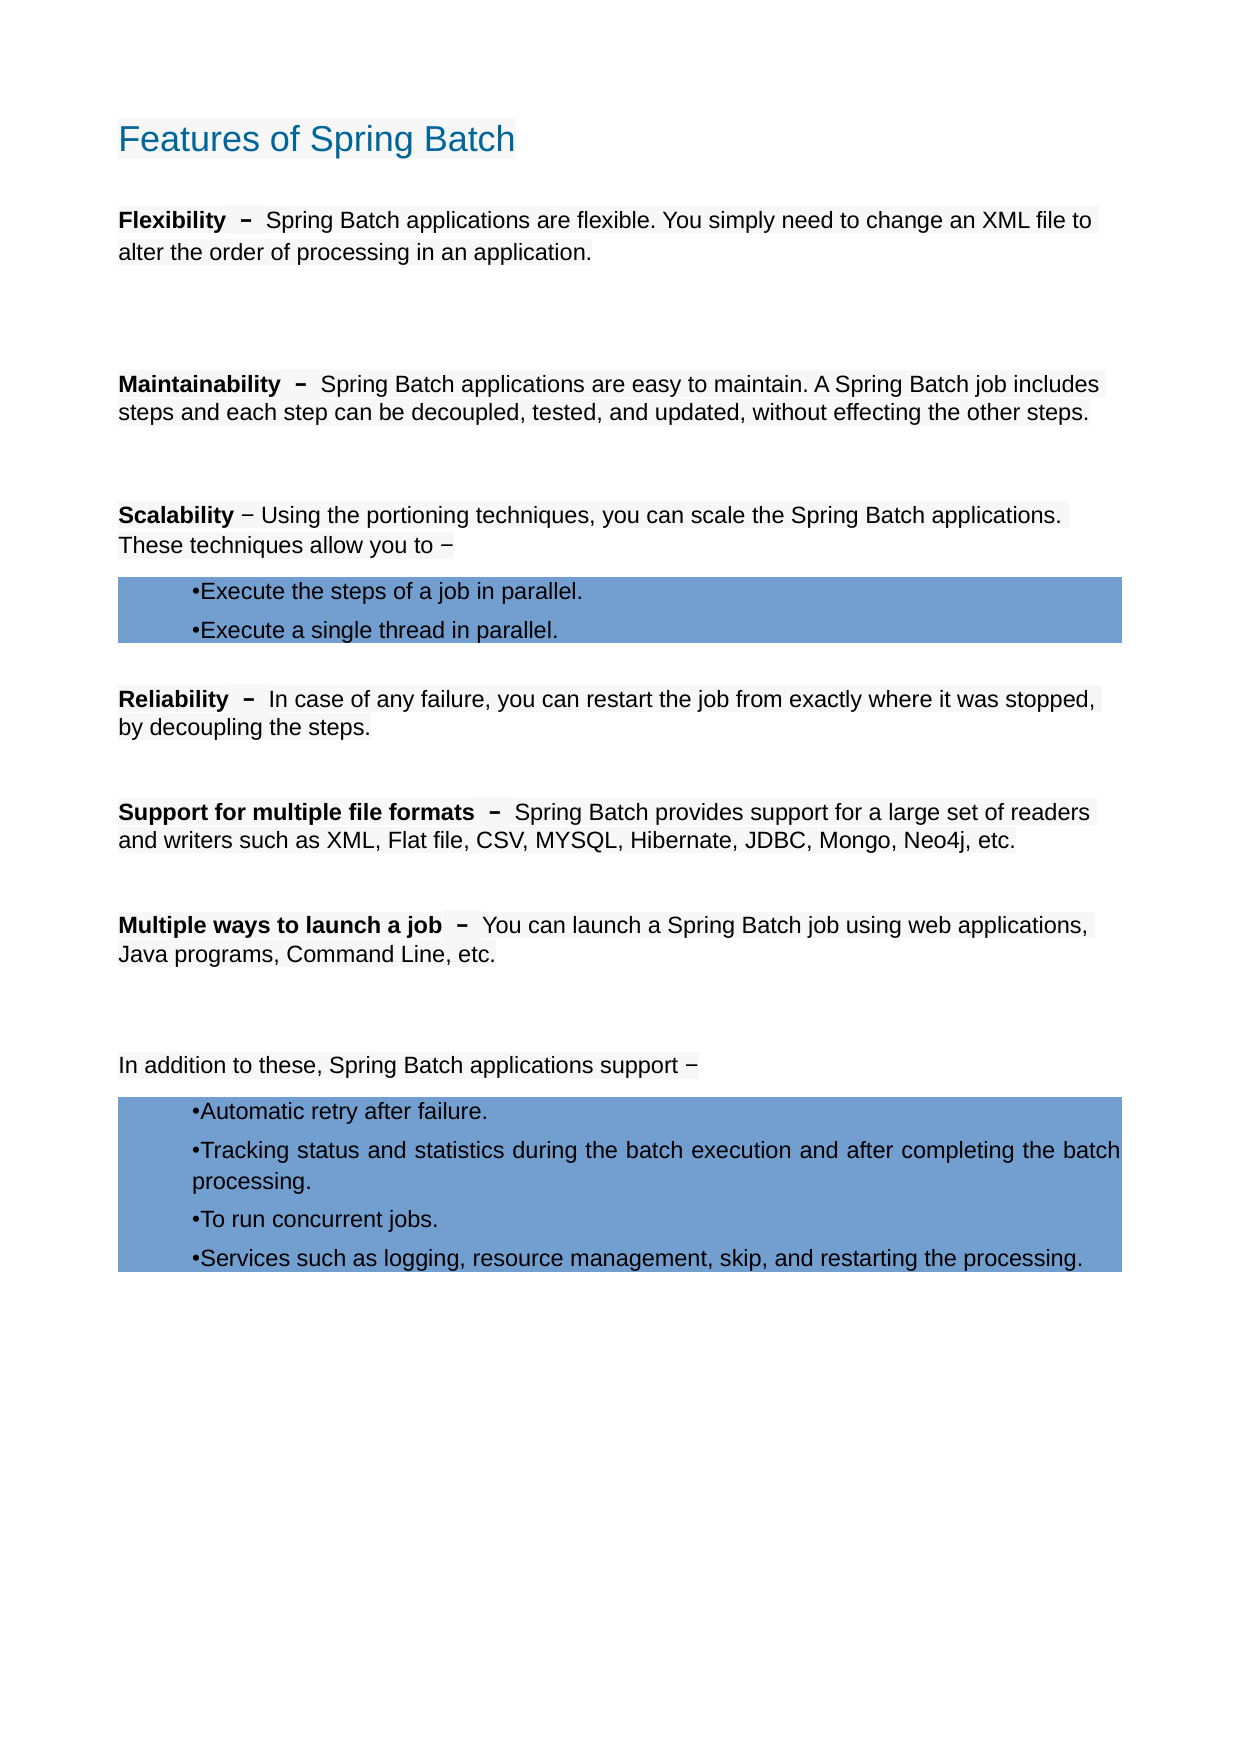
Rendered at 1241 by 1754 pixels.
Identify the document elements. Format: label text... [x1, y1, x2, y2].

text Flexibility − Spring Batch applications are flexible. You simply need to change an XML file to alter the order of processing in an application. [118, 172, 1122, 265]
text Maintainability − Spring Batch applications are easy to maintain. A Spring Batch job includes steps and each step can be decoupled, tested, and updated, without effecting the other steps. [118, 369, 1122, 426]
list To run concurrent jobs. [118, 1206, 1122, 1233]
text Scalability − Using the portioning techniques, you can scale the Spring Batch applications. These techniques allow you to − [118, 501, 1122, 559]
text Multiple ways to launch a job − You can launch a Spring Batch job using web applications, Java programs, Command Line, etc. [118, 910, 1122, 967]
subtitle Features of Spring Batch [118, 118, 1122, 159]
list Tracking status and statistics during the batch execution and after completing the batch processing. [118, 1136, 1122, 1194]
text Reliability − In case of any failure, you can restart the job from exactly where it was stopped, by decoupling the steps. [118, 683, 1122, 740]
list Execute the steps of a job in parallel. [118, 577, 1122, 604]
text In addition to these, Spring Batch applications support − [118, 1052, 1122, 1079]
list Services such as logging, resource management, skip, and restarting the processing. [118, 1245, 1122, 1272]
text Support for multiple file formats − Spring Batch provides support for a large set of readers and writers such as XML, Flat file, CSV, MYSQL, Hibernate, JDBC, Mongo, Neo4j, etc. [118, 797, 1122, 853]
list Execute a single thread in parallel. [118, 616, 1122, 643]
list Automatic retry after failure. [118, 1097, 1122, 1124]
